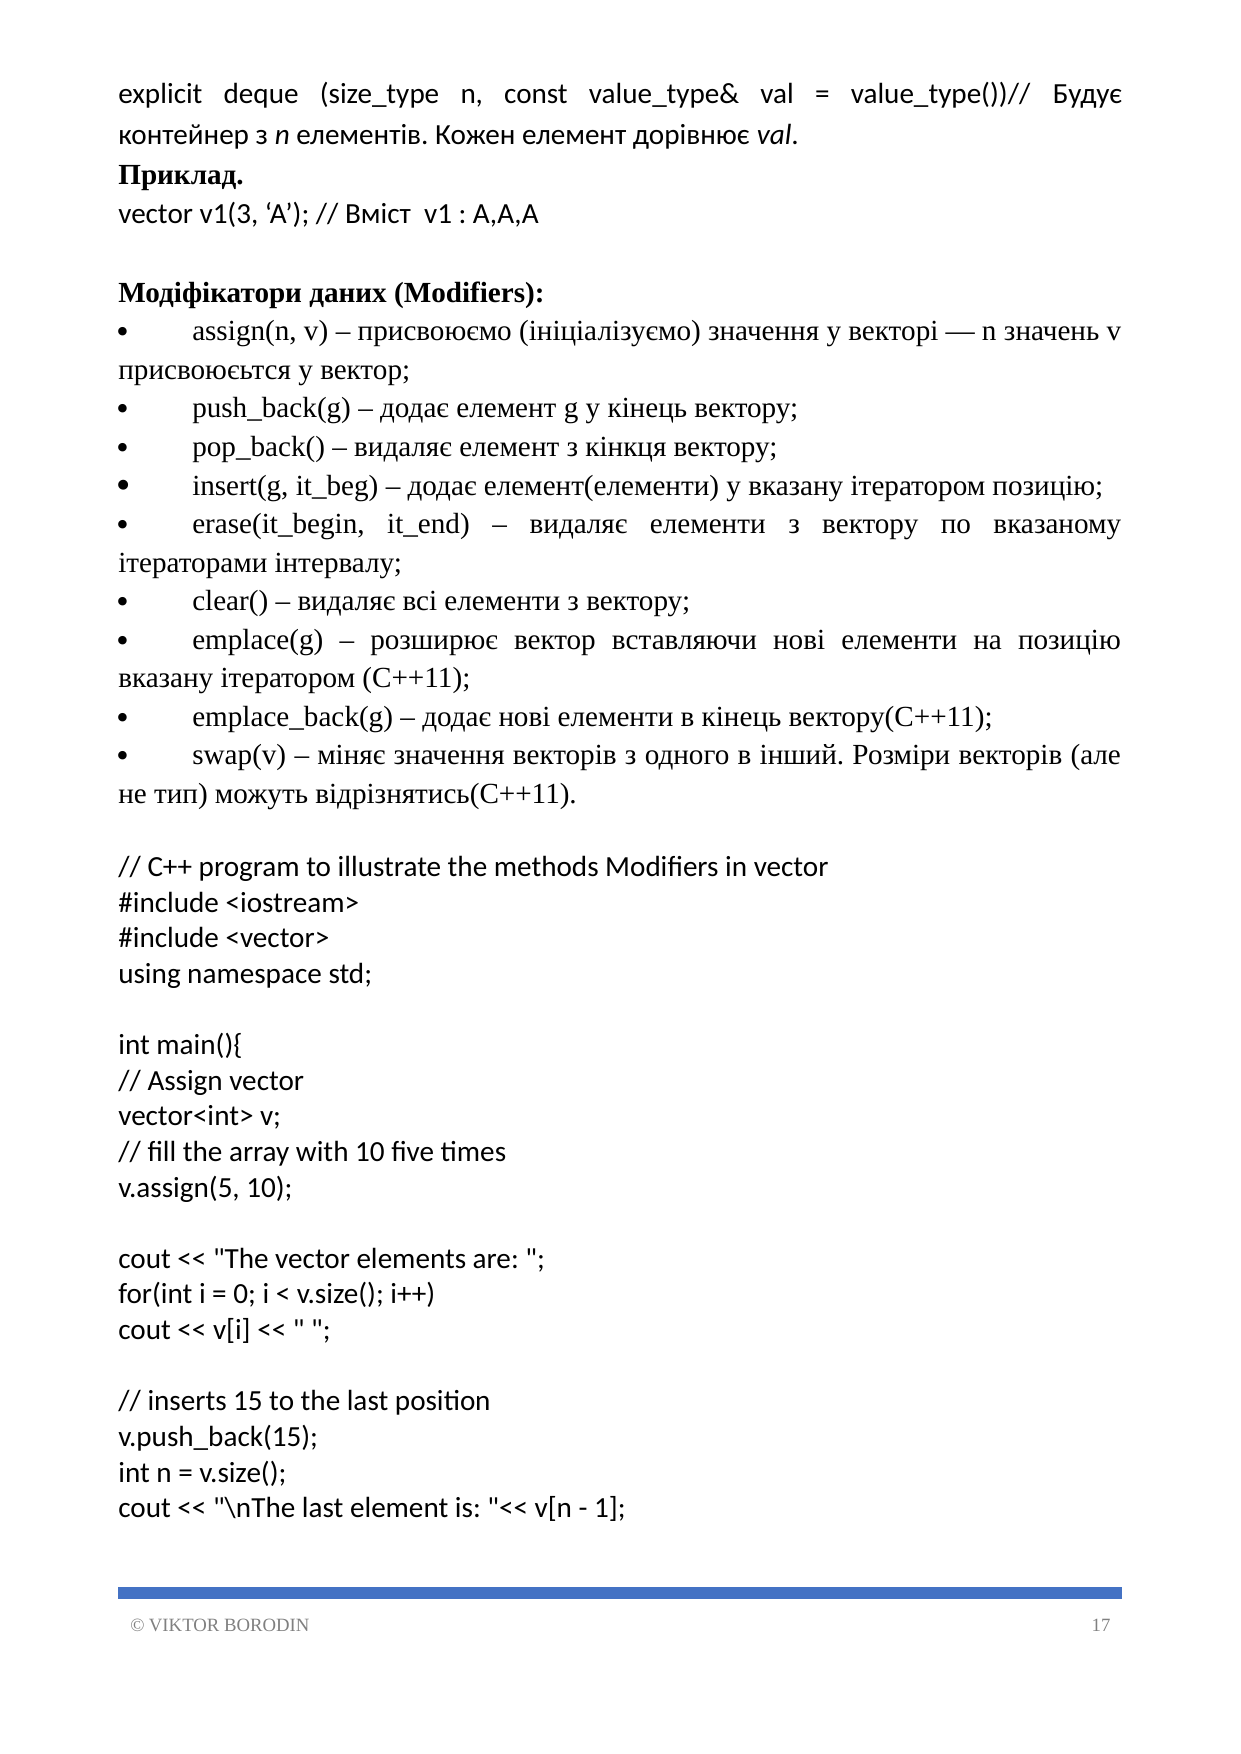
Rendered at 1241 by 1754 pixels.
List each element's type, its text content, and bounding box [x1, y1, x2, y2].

list emplace(g) – розширює вектор вставляючи нові елементи на позицію вказану ітератором (С++11); [118, 622, 1122, 694]
list swap(v) – міняє значення векторів з одного в інший. Розміри векторів (але не тип) можуть відрізнятись(С++11). [118, 737, 1122, 809]
text using namespace std; [118, 955, 1122, 991]
text explicit deque (size_type n, const value_type& val = value_type())// Будує контейнер з n елементів. Кожен елемент дорівнює val. [118, 75, 1122, 152]
text vector v1(3, ‘A’); // Вміст v1 : A,A,A [118, 195, 1122, 231]
text // Assign vector [118, 1062, 1122, 1097]
text #include <vector> [118, 919, 1122, 955]
list emplace_back(g) – додає нові елементи в кінець вектору(С++11); [118, 699, 1122, 732]
list push_back(g) – додає елемент g у кінець вектору; [118, 391, 1122, 424]
text Приклад. [118, 157, 1122, 190]
text #include <iostream> [118, 884, 1122, 919]
text vector<int> v; [118, 1097, 1122, 1133]
list clear() – видаляє всі елементи з вектору; [118, 583, 1122, 617]
text // inserts 15 to the last position [118, 1382, 1122, 1418]
text v.push_back(15); [118, 1418, 1122, 1454]
text cout << v[i] << " "; [118, 1311, 1122, 1347]
list insert(g, it_beg) – додає елемент(елементи) у вказану ітератором позицію; [118, 468, 1122, 501]
list assign(n, v) – присвоюємо (ініціалізуємо) значення у векторі — n значень v присвоюєьтся у вектор; [118, 313, 1122, 386]
text // C++ program to illustrate the methods Modifiers in vector [118, 848, 1122, 884]
text Модіфікатори даних (Modifiers): [118, 275, 1122, 308]
text cout << "\nThe last element is: "<< v[n - 1]; [118, 1489, 1122, 1525]
text // fill the array with 10 five times [118, 1133, 1122, 1169]
text int main(){ [118, 1026, 1122, 1062]
text cout << "The vector elements are: "; [118, 1240, 1122, 1276]
text for(int i = 0; i < v.size(); i++) [118, 1276, 1122, 1311]
text int n = v.size(); [118, 1454, 1122, 1489]
list erase(it_begin, it_end) – видаляє елементи з вектору по вказаному ітераторами інтервалу; [118, 506, 1122, 578]
list pop_back() – видаляє елемент з кінкця вектору; [118, 429, 1122, 463]
text v.assign(5, 10); [118, 1169, 1122, 1204]
